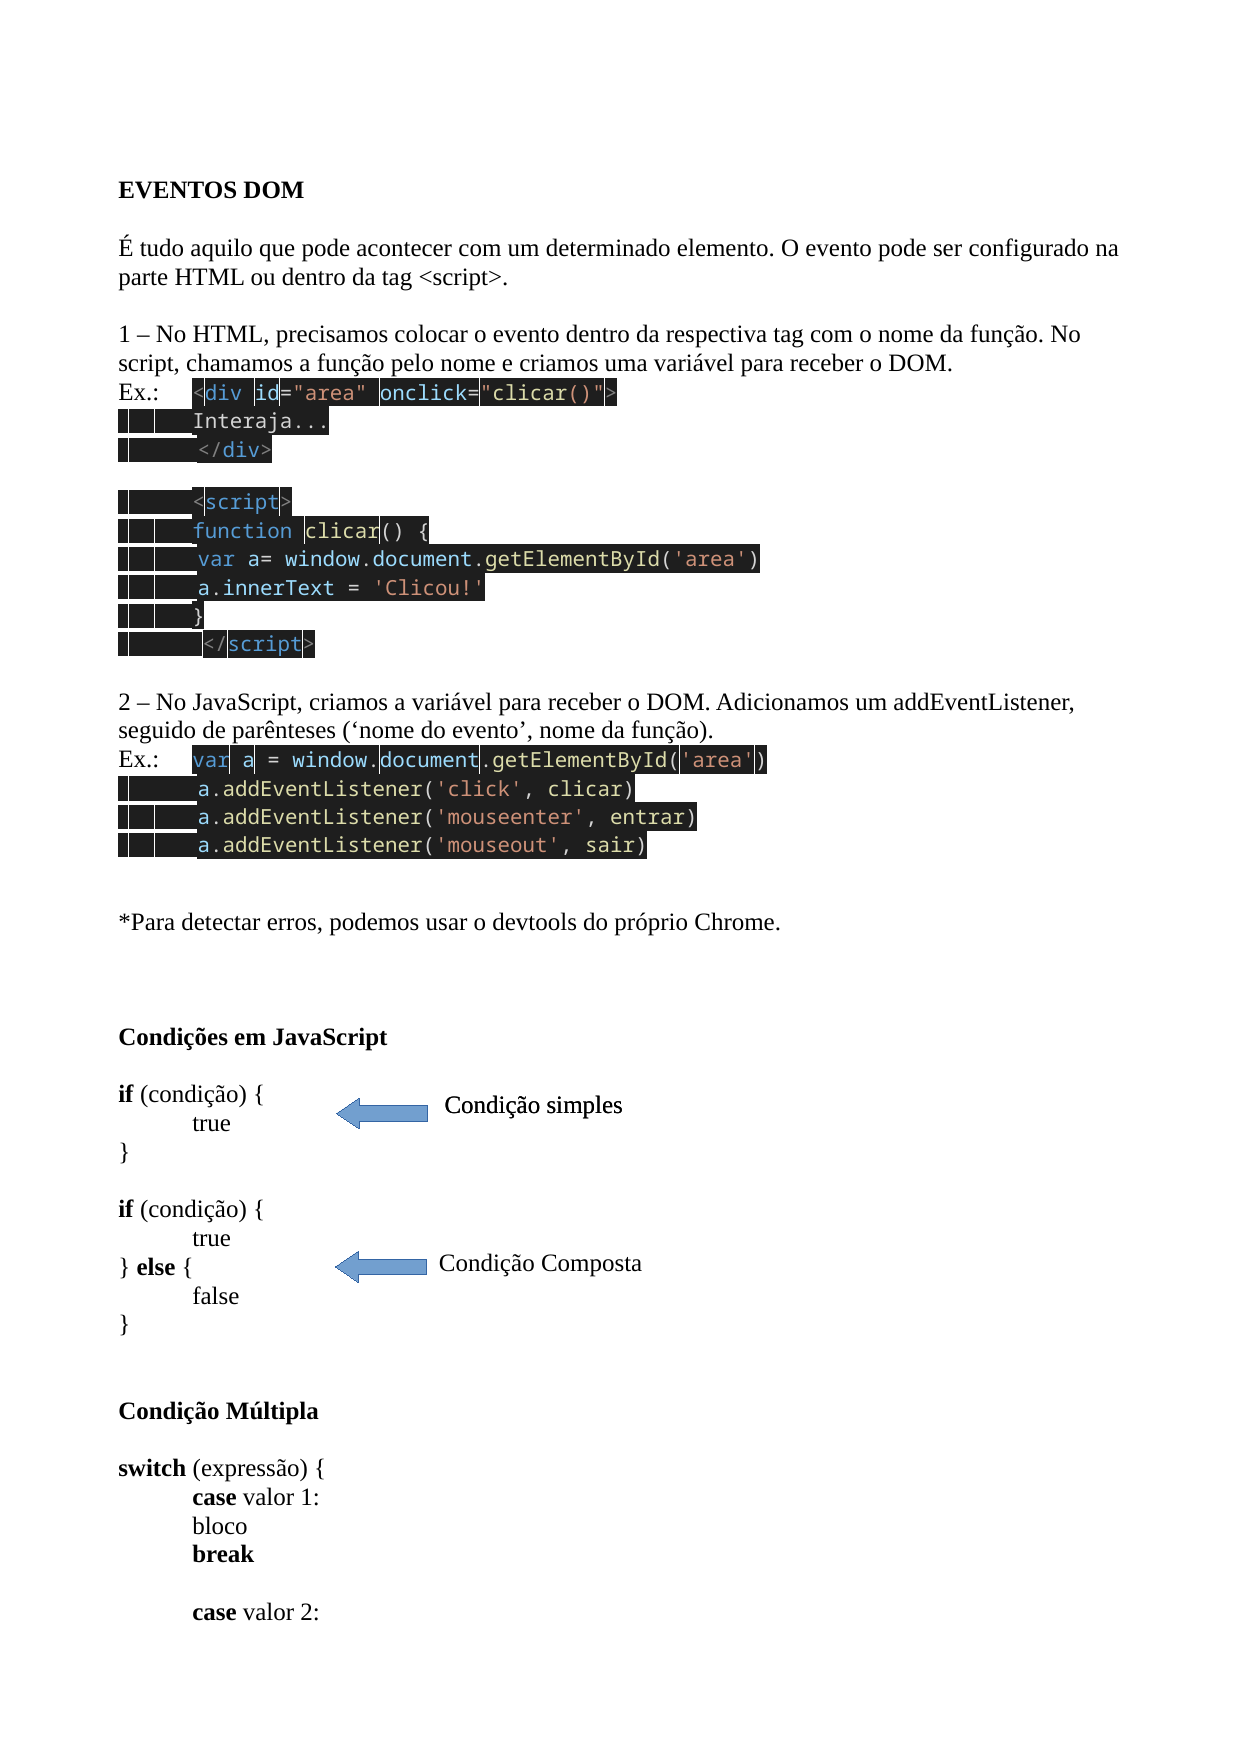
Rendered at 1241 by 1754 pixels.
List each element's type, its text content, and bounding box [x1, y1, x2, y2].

text 1 – No HTML, precisamos colocar o evento dentro da respectiva tag com o nome da função. No script, chamamos a função pelo nome e criamos uma variável para receber o DOM. [118, 319, 1122, 377]
text } [118, 1137, 1122, 1166]
text break [118, 1539, 1122, 1568]
text a.addEventListener('mouseout', sair) [118, 831, 1122, 859]
text } [118, 1309, 1122, 1338]
text } else { [359, 1252, 1122, 1281]
text true [118, 1108, 1122, 1137]
text case valor 2: [118, 1597, 1122, 1626]
text switch (expressão) { [118, 1453, 1122, 1482]
text É tudo aquilo que pode acontecer com um determinado elemento. O evento pode ser configurado na parte HTML ou dentro da tag <script>. [118, 233, 1122, 291]
text a.addEventListener('click', clicar) [118, 774, 1122, 802]
text </div> [118, 435, 1122, 463]
text EVENTOS DOM [118, 176, 1122, 204]
text if (condição) { [118, 1079, 1122, 1108]
text Ex.: var a = window.document.getElementById('area') [118, 744, 1122, 774]
text } [118, 601, 1122, 629]
text case valor 1: [118, 1482, 1122, 1511]
text <script> [118, 487, 1122, 516]
text a.addEventListener('mouseenter', entrar) [118, 802, 1122, 831]
text if (condição) { [118, 1194, 1122, 1223]
text 2 – No JavaScript, criamos a variável para receber o DOM. Adicionamos um addEventListener, seguido de parênteses (‘nome do evento’, nome da função). [118, 687, 1122, 744]
text true [118, 1223, 1122, 1252]
text </script> [118, 629, 1122, 658]
text Interaja... [118, 406, 1122, 435]
text Condições em JavaScript [118, 1022, 1122, 1051]
text Ex.: <div id="area" onclick="clicar()"> [118, 377, 1122, 406]
text var a= window.document.getElementById('area') [118, 544, 1122, 573]
text *Para detectar erros, podemos usar o devtools do próprio Chrome. [118, 907, 1122, 936]
text false [118, 1281, 1122, 1309]
text bloco [118, 1511, 1122, 1539]
text Condição Múltipla [118, 1396, 1122, 1424]
text a.innerText = 'Clicou!' [118, 573, 1122, 601]
text } else { [118, 1252, 355, 1281]
text function clicar() { [118, 516, 1122, 544]
